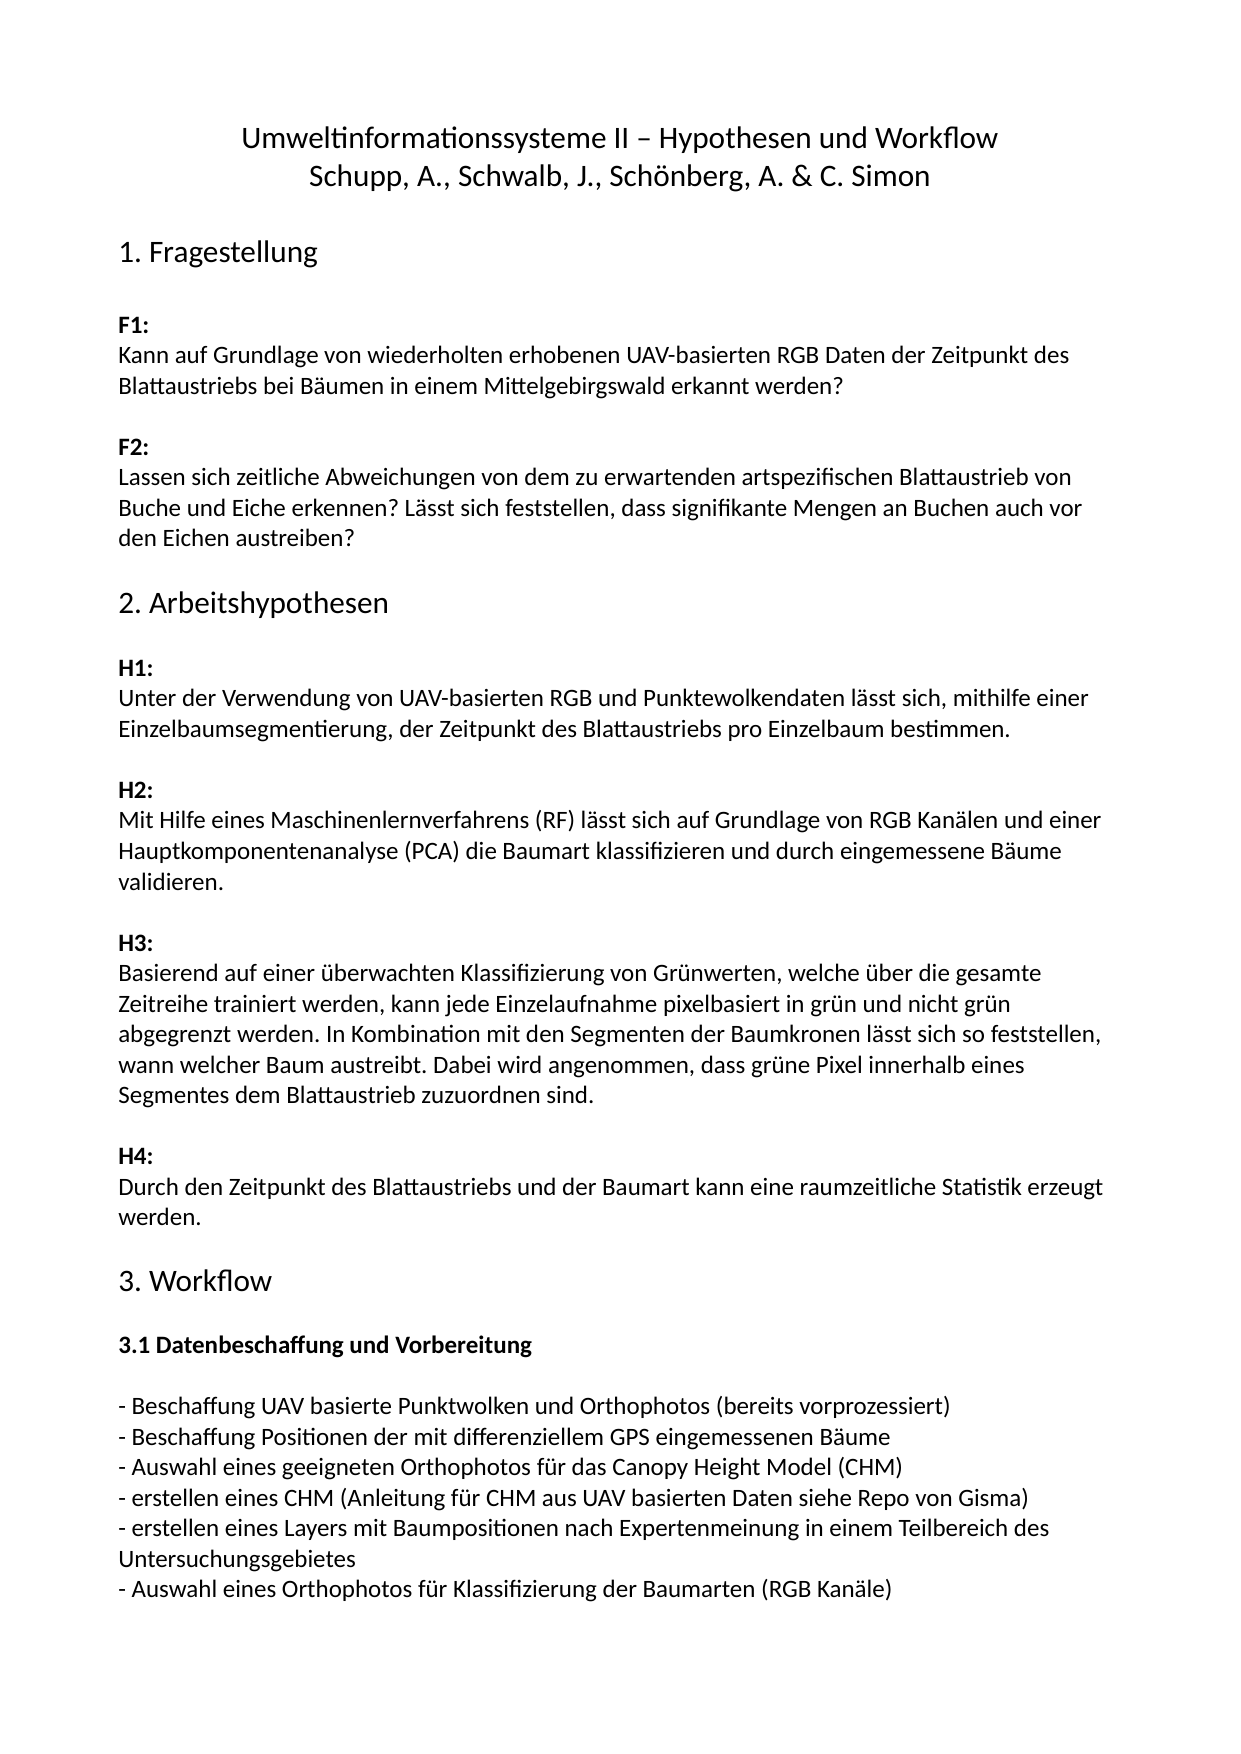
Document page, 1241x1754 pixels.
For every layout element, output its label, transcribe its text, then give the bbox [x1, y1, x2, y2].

text 1. Fragestellung [118, 232, 1122, 271]
text Basierend auf einer überwachten Klassifizierung von Grünwerten, welche über die gesamte Zeitreihe trainiert werden, kann jede Einzelaufnahme pixelbasiert in grün und nicht grün abgegrenzt werden. In Kombination mit den Segmenten der Baumkronen lässt sich so feststellen, wann welcher Baum austreibt. Dabei wird angenommen, dass grüne Pixel innerhalb eines Segmentes dem Blattaustrieb zuzuordnen sind. [118, 957, 1122, 1110]
text H3: [118, 927, 1122, 957]
text - erstellen eines Layers mit Baumpositionen nach Expertenmeinung in einem Teilbereich des Untersuchungsgebietes [118, 1512, 1122, 1573]
text 3.1 Datenbeschaffung und Vorbereitung [118, 1329, 1122, 1360]
text H4: [118, 1140, 1122, 1171]
text 2. Arbeitshypothesen [118, 583, 1122, 622]
text Mit Hilfe eines Maschinenlernverfahrens (RF) lässt sich auf Grundlage von RGB Kanälen und einer Hauptkomponentenanalyse (PCA) die Baumart klassifizieren und durch eingemessene Bäume validieren. [118, 805, 1122, 896]
text - Beschaffung Positionen der mit differenziellem GPS eingemessenen Bäume [118, 1421, 1122, 1451]
text 3. Workflow [118, 1261, 1122, 1299]
text - erstellen eines CHM (Anleitung für CHM aus UAV basierten Daten siehe Repo von Gisma) [118, 1482, 1122, 1512]
text Unter der Verwendung von UAV-basierten RGB und Punktewolkendaten lässt sich, mithilfe einer Einzelbaumsegmentierung, der Zeitpunkt des Blattaustriebs pro Einzelbaum bestimmen. [118, 683, 1122, 744]
text - Beschaffung UAV basierte Punktwolken und Orthophotos (bereits vorprozessiert) [118, 1390, 1122, 1421]
text Lassen sich zeitliche Abweichungen von dem zu erwartenden artspezifischen Blattaustrieb von Buche und Eiche erkennen? Lässt sich feststellen, dass signifikante Mengen an Buchen auch vor den Eichen austreiben? [118, 461, 1122, 553]
text Schupp, A., Schwalb, J., Schönberg, A. & C. Simon [118, 156, 1122, 194]
text F2: [118, 431, 1122, 461]
text H2: [118, 774, 1122, 805]
text Kann auf Grundlage von wiederholten erhobenen UAV-basierten RGB Daten der Zeitpunkt des Blattaustriebs bei Bäumen in einem Mittelgebirgswald erkannt werden? [118, 339, 1122, 400]
text Durch den Zeitpunkt des Blattaustriebs und der Baumart kann eine raumzeitliche Statistik erzeugt werden. [118, 1171, 1122, 1232]
text F1: [118, 309, 1122, 339]
text - Auswahl eines Orthophotos für Klassifizierung der Baumarten (RGB Kanäle) [118, 1573, 1122, 1604]
text Umweltinformationssysteme II – Hypothesen und Workflow [118, 118, 1122, 156]
text H1: [118, 652, 1122, 683]
text - Auswahl eines geeigneten Orthophotos für das Canopy Height Model (CHM) [118, 1451, 1122, 1482]
